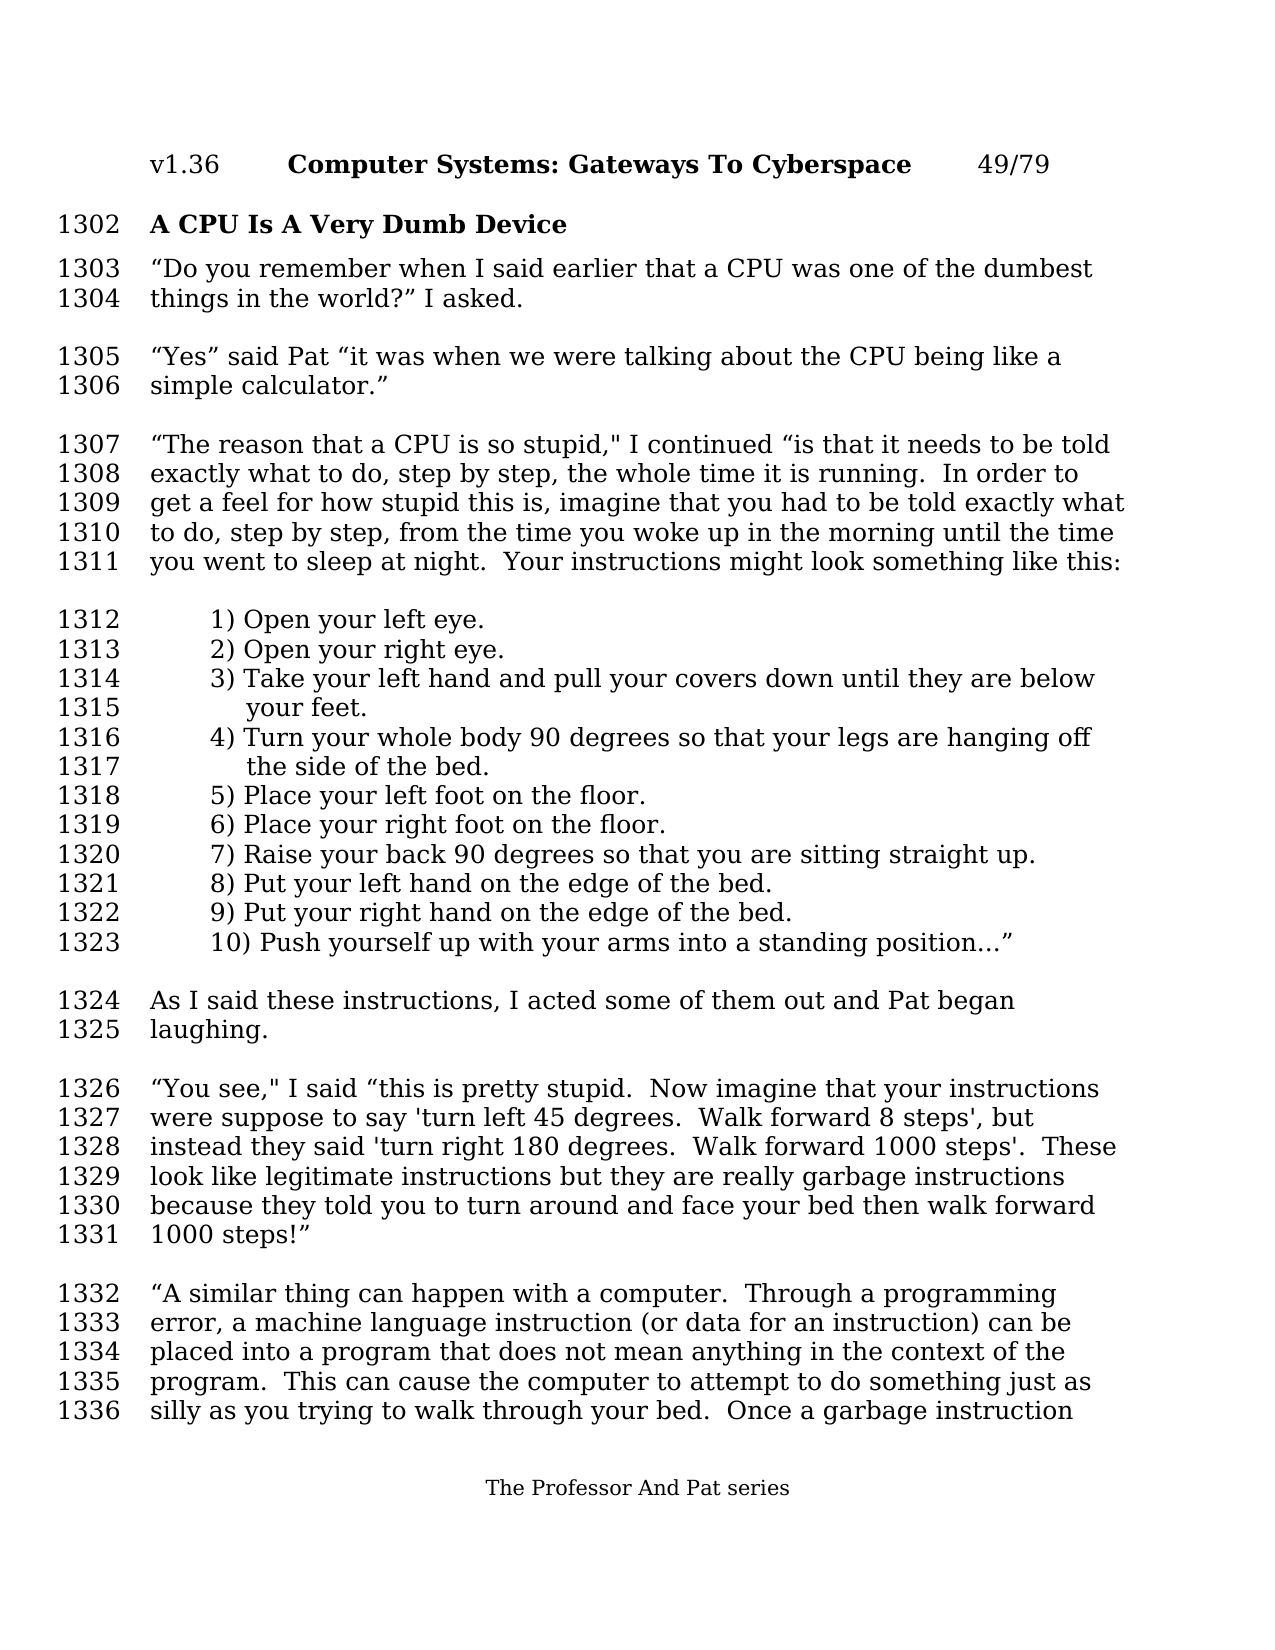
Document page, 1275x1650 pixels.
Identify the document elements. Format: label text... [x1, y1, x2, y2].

text 4) Turn your whole body 90 degrees so that your legs are hanging off the side of the bed. [209, 723, 1125, 781]
subtitle A CPU Is A Very Dumb Device [150, 210, 1125, 239]
text 5) Place your left foot on the floor. [209, 781, 1125, 811]
text 3) Take your left hand and pull your covers down until they are below your feet. [209, 664, 1125, 723]
text As I said these instructions, I acted some of them out and Pat began laughing. [150, 986, 1125, 1045]
text 9) Put your right hand on the edge of the bed. [209, 898, 1125, 928]
text 8) Put your left hand on the edge of the bed. [209, 869, 1125, 898]
text “Do you remember when I said earlier that a CPU was one of the dumbest things in the world?” I asked. [150, 254, 1125, 313]
text 6) Place your right foot on the floor. [209, 811, 1125, 840]
text 1) Open your left eye. [209, 606, 1125, 635]
text “Yes” said Pat “it was when we were talking about the CPU being like a simple calculator.” [150, 342, 1125, 401]
text “You see," I said “this is pretty stupid. Now imagine that your instructions were suppose to say 'turn left 45 degrees. Walk forward 8 steps', but instead they said 'turn right 180 degrees. Walk forward 1000 steps'. These look like legitimate instructions but they are really garbage instructions because they told you to turn around and face your bed then walk forward 1000 steps!” [150, 1074, 1125, 1250]
text 7) Raise your back 90 degrees so that you are sitting straight up. [209, 840, 1125, 869]
text 10) Push yourself up with your arms into a standing position...” [209, 928, 1125, 957]
text “The reason that a CPU is so stupid," I continued “is that it needs to be told exactly what to do, step by step, the whole time it is running. In order to get a feel for how stupid this is, imagine that you had to be told exactly what to do, step by step, from the time you woke up in the morning until the time you went to sleep at night. Your instructions might look something like this: [150, 430, 1125, 576]
text “A similar thing can happen with a computer. Through a programming error, a machine language instruction (or data for an instruction) can be placed into a program that does not mean anything in the context of the program. This can cause the computer to attempt to do something just as silly as you trying to walk through your bed. Once a garbage instruction [150, 1279, 1125, 1425]
text 2) Open your right eye. [209, 635, 1125, 664]
